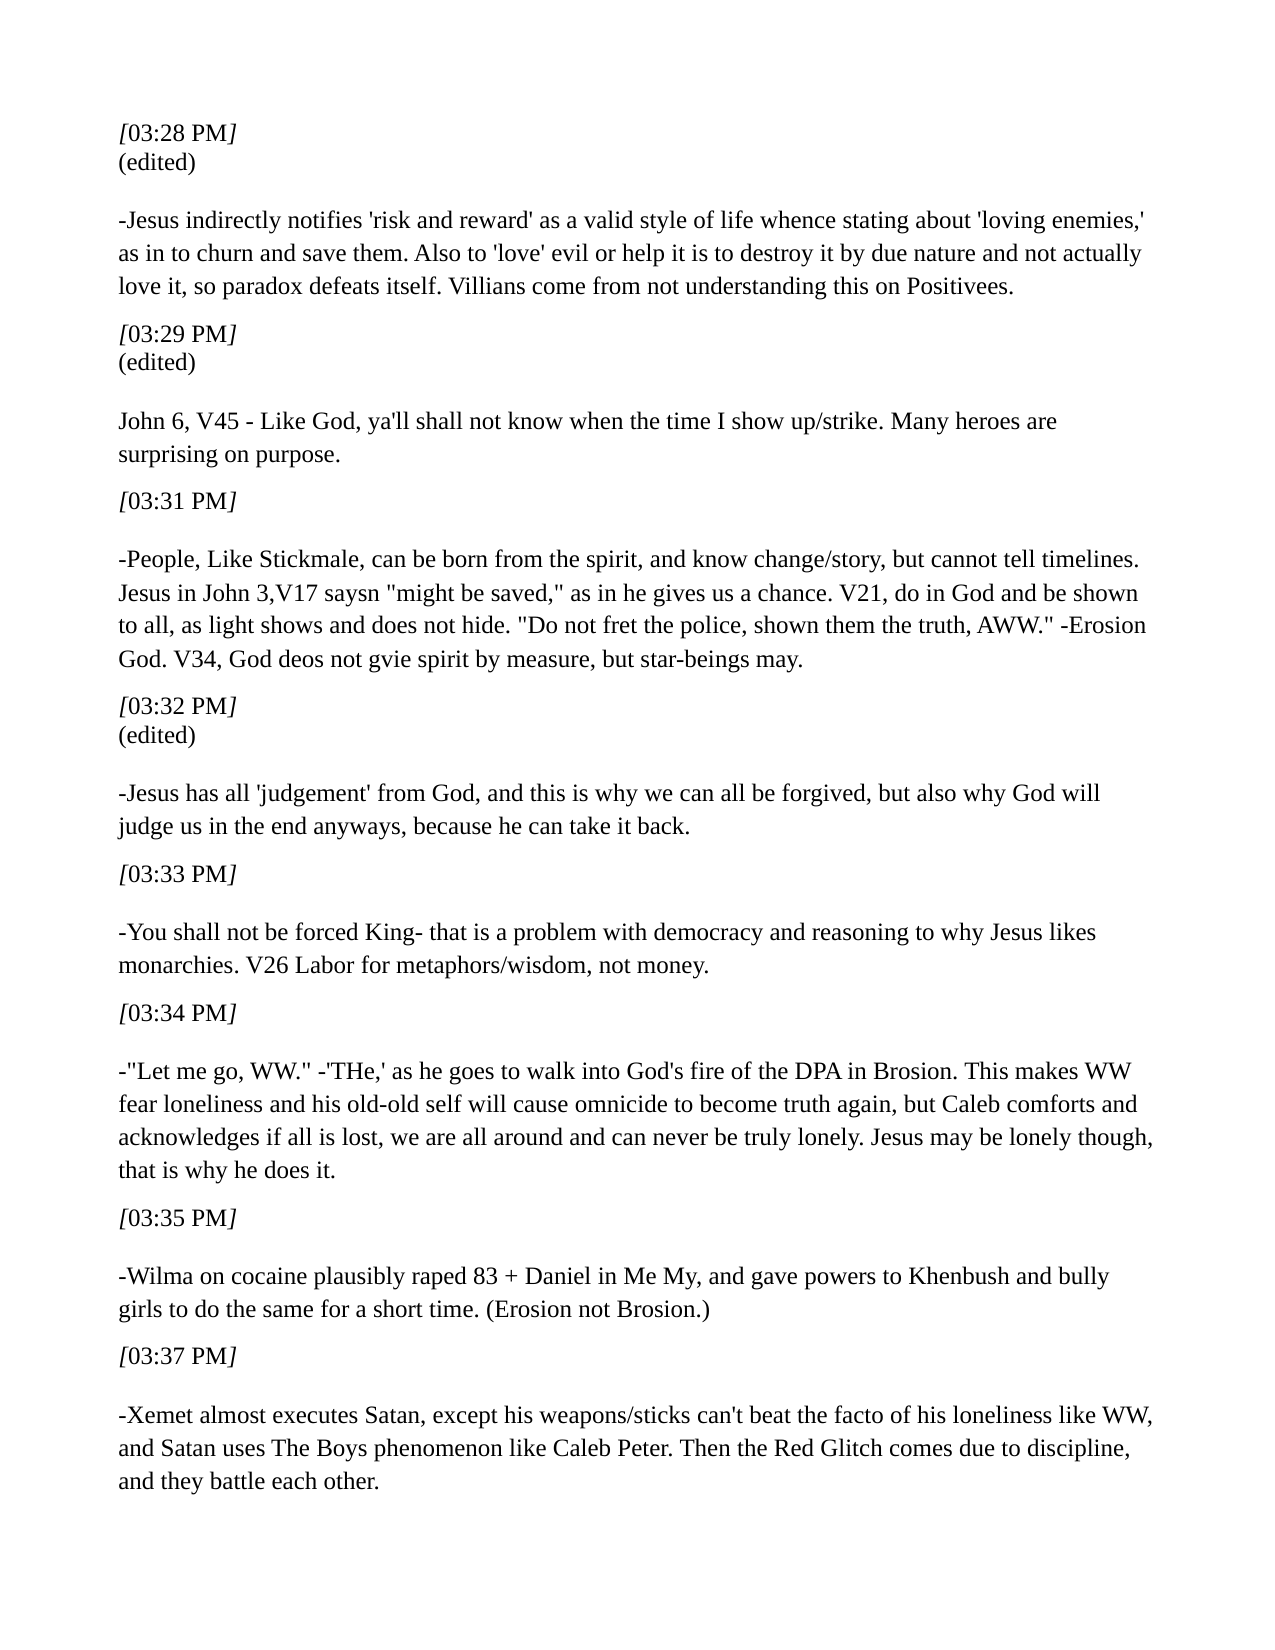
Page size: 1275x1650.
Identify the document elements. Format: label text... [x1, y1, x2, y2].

text -You shall not be forced King- that is a problem with democracy and reasoning to why Jesus likes monarchies. V26 Labor for metaphors/wisdom, not money. [118, 917, 1157, 979]
text [03:32 PM] [118, 691, 1157, 720]
text [03:33 PM] [118, 859, 1157, 888]
text [03:31 PM] [118, 486, 1157, 515]
text (edited) [118, 147, 1157, 176]
text John 6, V45 - Like God, ya'll shall not know when the time I show up/strike. Many heroes are surprising on purpose. [118, 406, 1157, 467]
text (edited) [118, 347, 1157, 376]
text -Xemet almost executes Satan, except his weapons/sticks can't beat the facto of his loneliness like WW, and Satan uses The Boys phenomenon like Caleb Peter. Then the Red Glitch comes due to discipline, and they battle each other. [118, 1400, 1157, 1494]
text [03:28 PM] [118, 118, 1157, 147]
text -"Let me go, WW." -'THe,' as he goes to walk into God's fire of the DPA in Brosion. This makes WW fear loneliness and his old-old self will cause omnicide to become truth again, but Caleb comforts and acknowledges if all is lost, we are all around and can never be truly lonely. Jesus may be lonely though, that is why he does it. [118, 1056, 1157, 1184]
text [03:34 PM] [118, 998, 1157, 1026]
text (edited) [118, 720, 1157, 749]
text [03:37 PM] [118, 1341, 1157, 1370]
text -Jesus has all 'judgement' from God, and this is why we can all be forgived, but also why God will judge us in the end anyways, because he can take it back. [118, 778, 1157, 840]
text -Wilma on cocaine plausibly raped 83 + Daniel in Me My, and gave powers to Khenbush and bully girls to do the same for a short time. (Erosion not Brosion.) [118, 1261, 1157, 1323]
text -Jesus indirectly notifies 'risk and reward' as a valid style of life whence stating about 'loving enemies,' as in to churn and save them. Also to 'love' evil or help it is to destroy it by due nature and not actually love it, so paradox defeats itself. Villians come from not understanding this on Positivees. [118, 205, 1157, 300]
text [03:29 PM] [118, 319, 1157, 347]
text [03:35 PM] [118, 1203, 1157, 1231]
text -People, Like Stickmale, can be born from the spirit, and know change/story, but cannot tell timelines. Jesus in John 3,V17 saysn "might be saved," as in he gives us a chance. V21, do in God and be shown to all, as light shows and does not hide. "Do not fret the police, shown them the truth, AWW." -Erosion God. V34, God deos not gvie spirit by measure, but star-beings may. [118, 544, 1157, 672]
